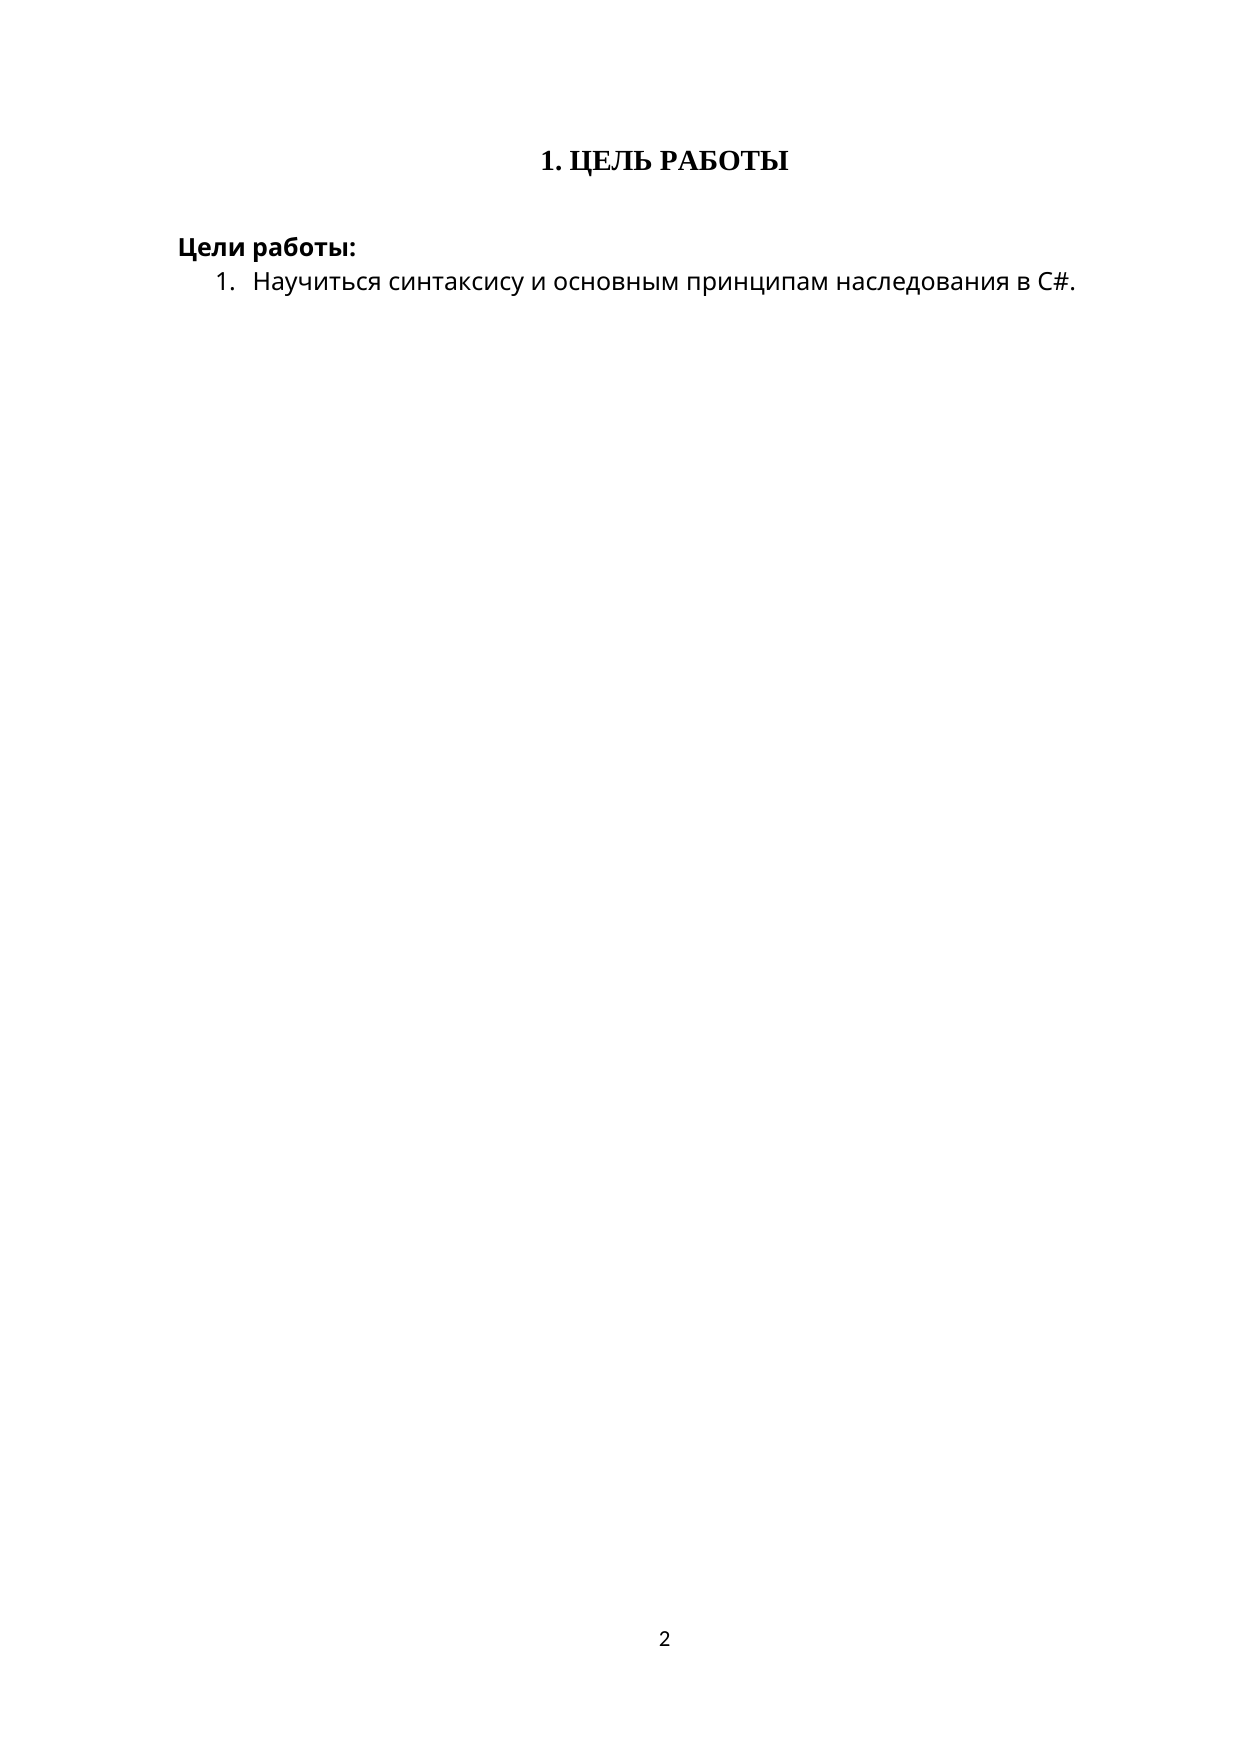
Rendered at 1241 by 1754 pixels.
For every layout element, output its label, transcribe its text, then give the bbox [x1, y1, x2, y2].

subtitle 1. Цель работы [177, 143, 1152, 177]
list Научиться синтаксису и основным принципам наследования в C#. [215, 264, 1152, 298]
text Цели работы: [177, 229, 1152, 264]
